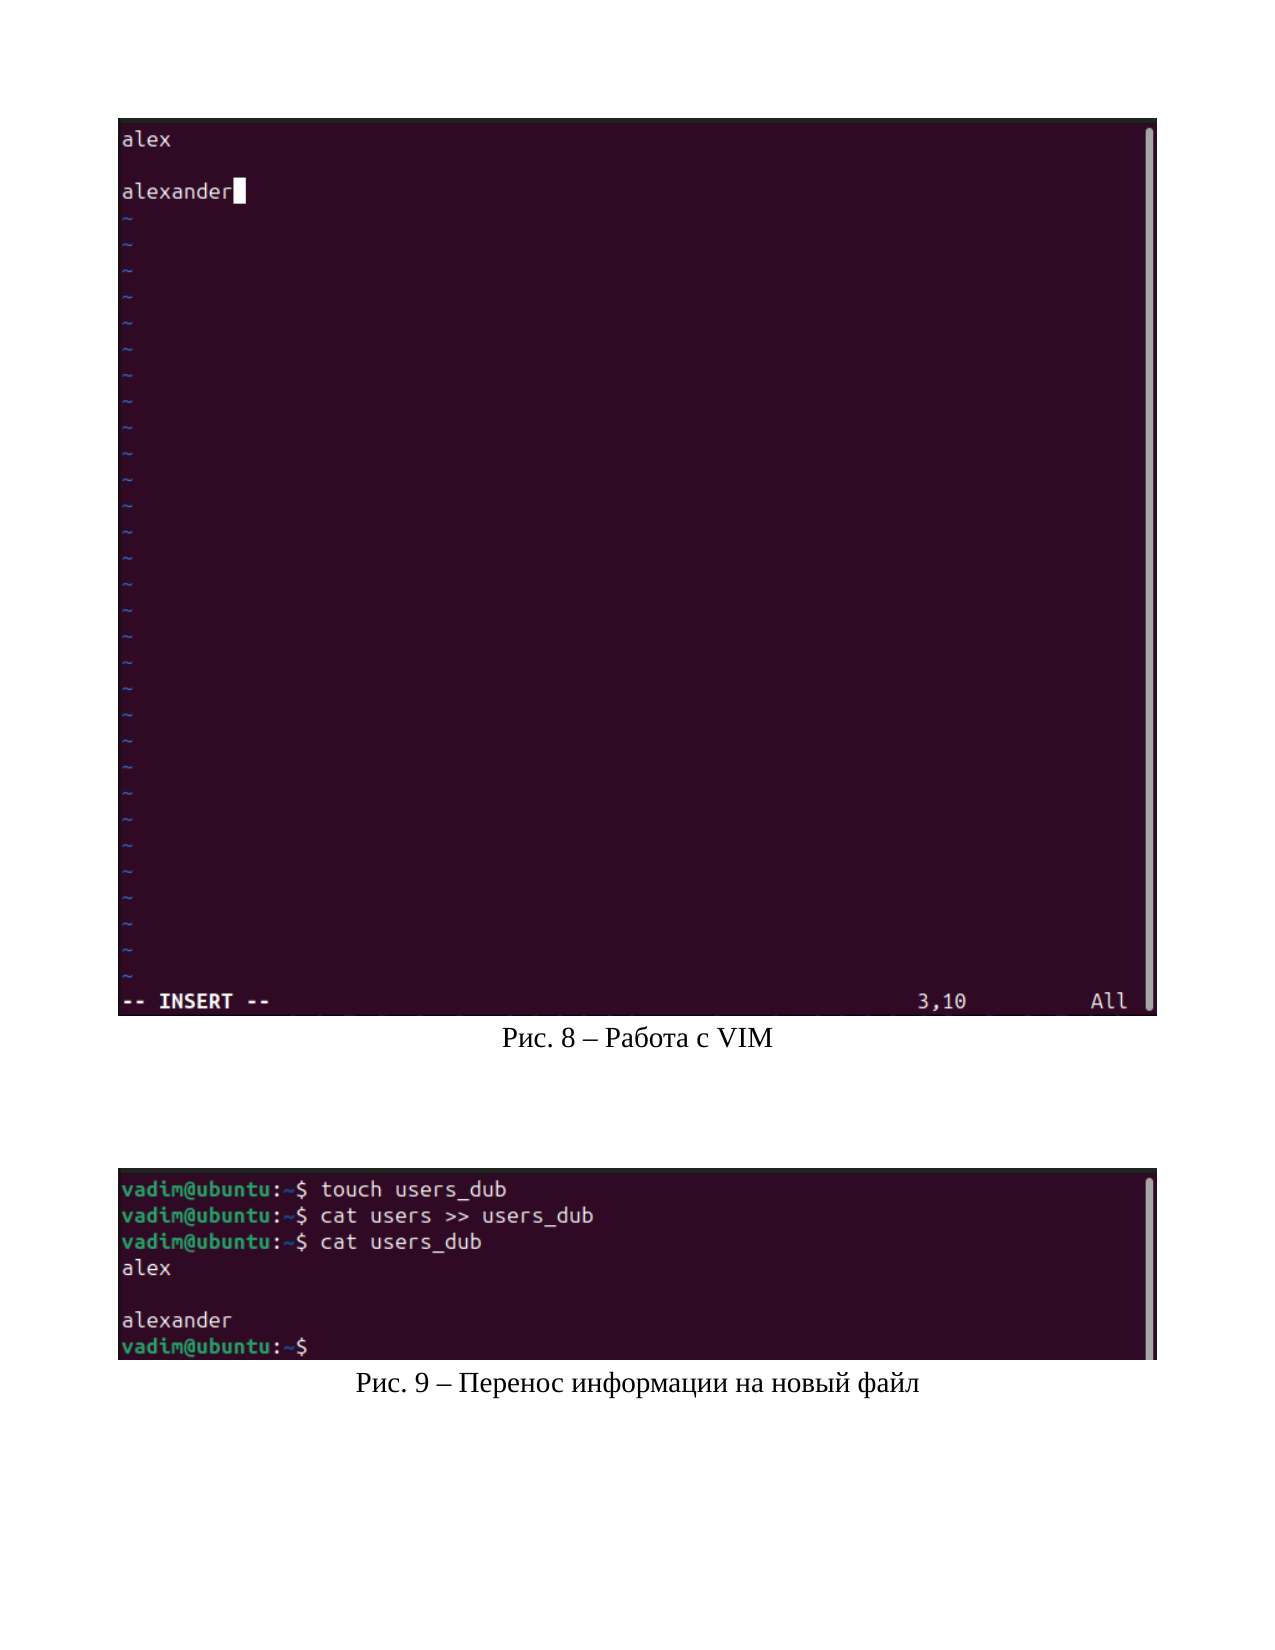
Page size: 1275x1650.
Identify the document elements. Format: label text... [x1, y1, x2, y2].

text Рис. 9 – Перенос информации на новый файл [118, 1360, 1157, 1398]
text Рис. 8 – Работа с VIM [118, 1016, 1157, 1054]
picture [118, 118, 1157, 1016]
picture [118, 1168, 1157, 1360]
